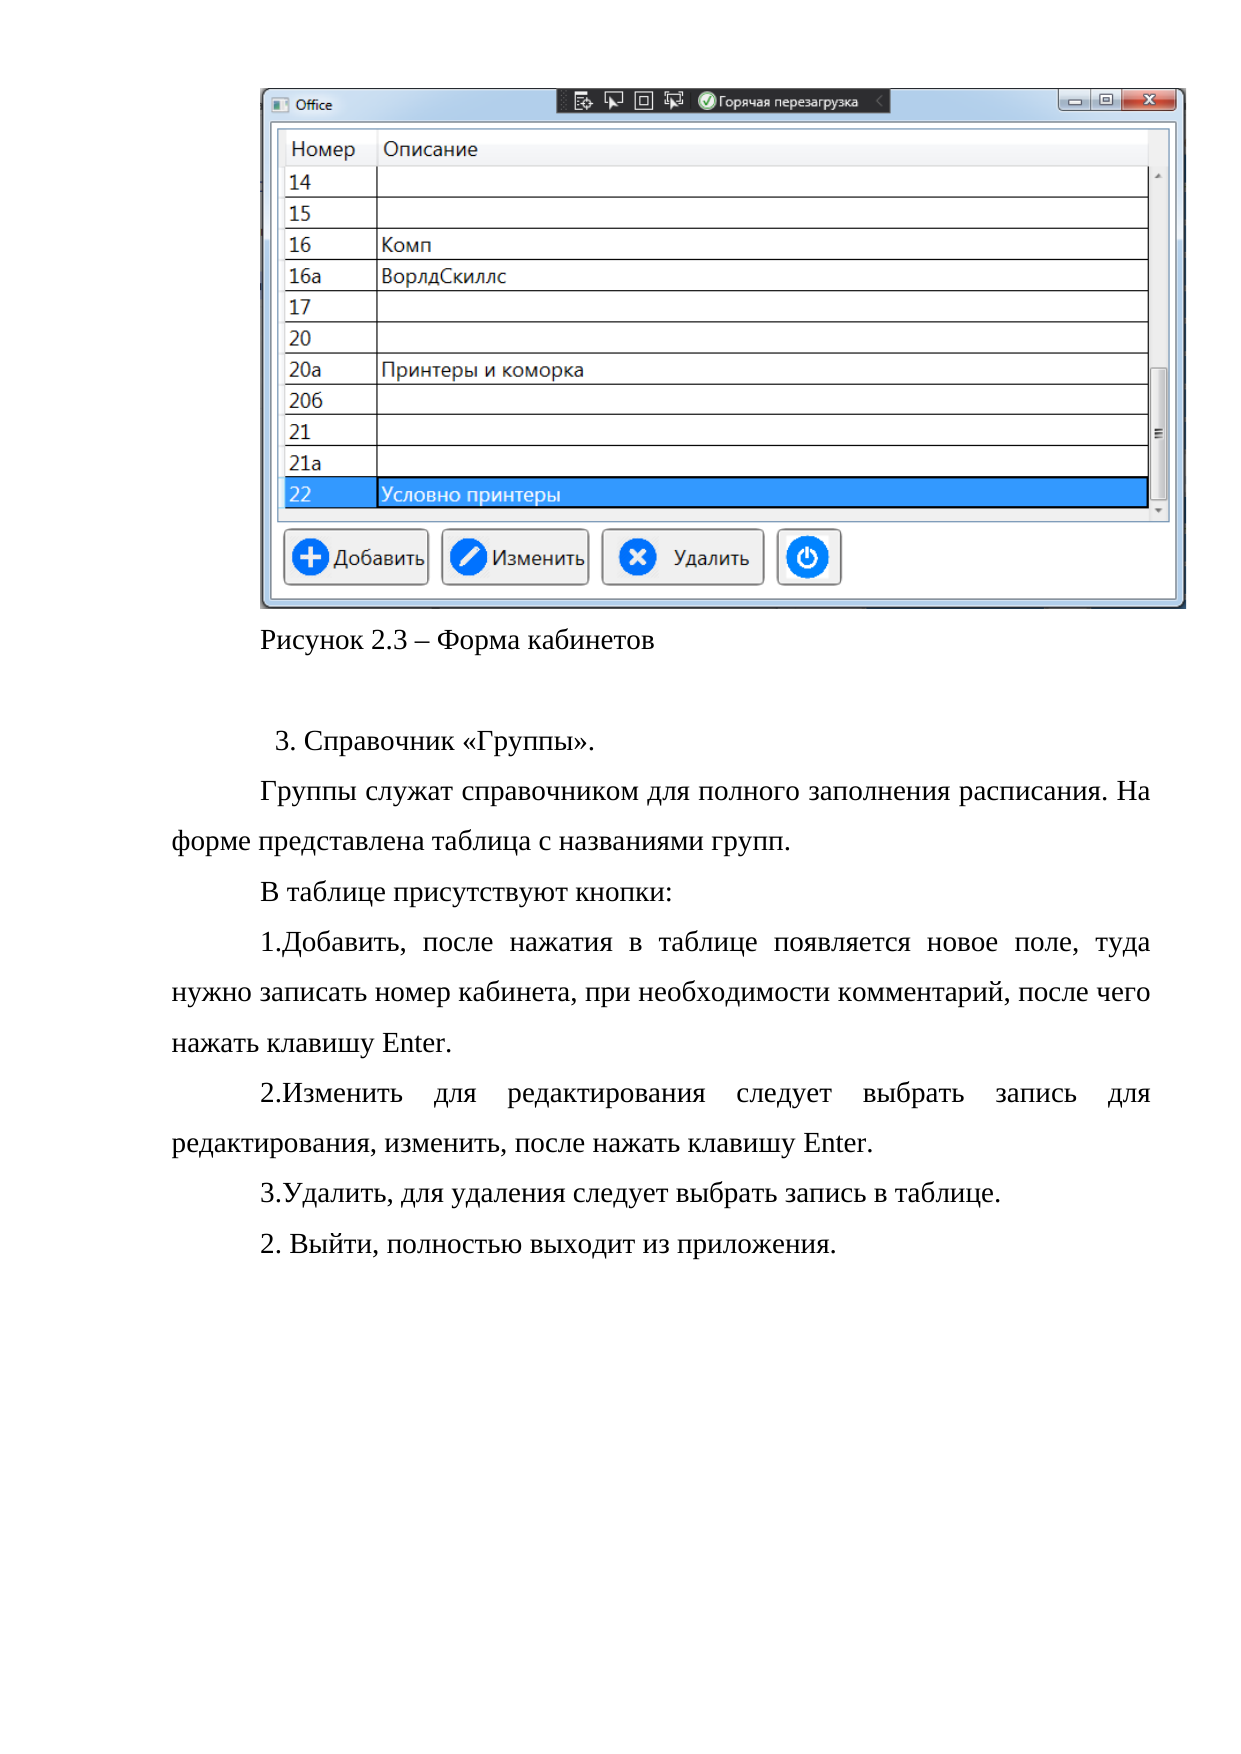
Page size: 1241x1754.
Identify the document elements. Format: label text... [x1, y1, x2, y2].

text Группы служат справочником для полного заполнения расписания. На форме представлена таблица с названиями групп. [171, 773, 1152, 857]
text 3. Справочник «Группы». [171, 723, 1152, 756]
text 2.Изменить для редактирования следует выбрать запись для редактирования, изменить, после нажать клавишу Enter. [171, 1075, 1152, 1159]
text Рисунок 2.3 – Форма кабинетов [171, 622, 1152, 656]
text 1.Добавить, после нажатия в таблице появляется новое поле, туда нужно записать номер кабинета, при необходимости комментарий, после чего нажать клавишу Enter. [171, 924, 1152, 1058]
text 3.Удалить, для удаления следует выбрать запись в таблице. [171, 1176, 1152, 1209]
text В таблице присутствуют кнопки: [171, 874, 1152, 907]
text 2. Выйти, полностью выходит из приложения. [171, 1226, 1152, 1259]
